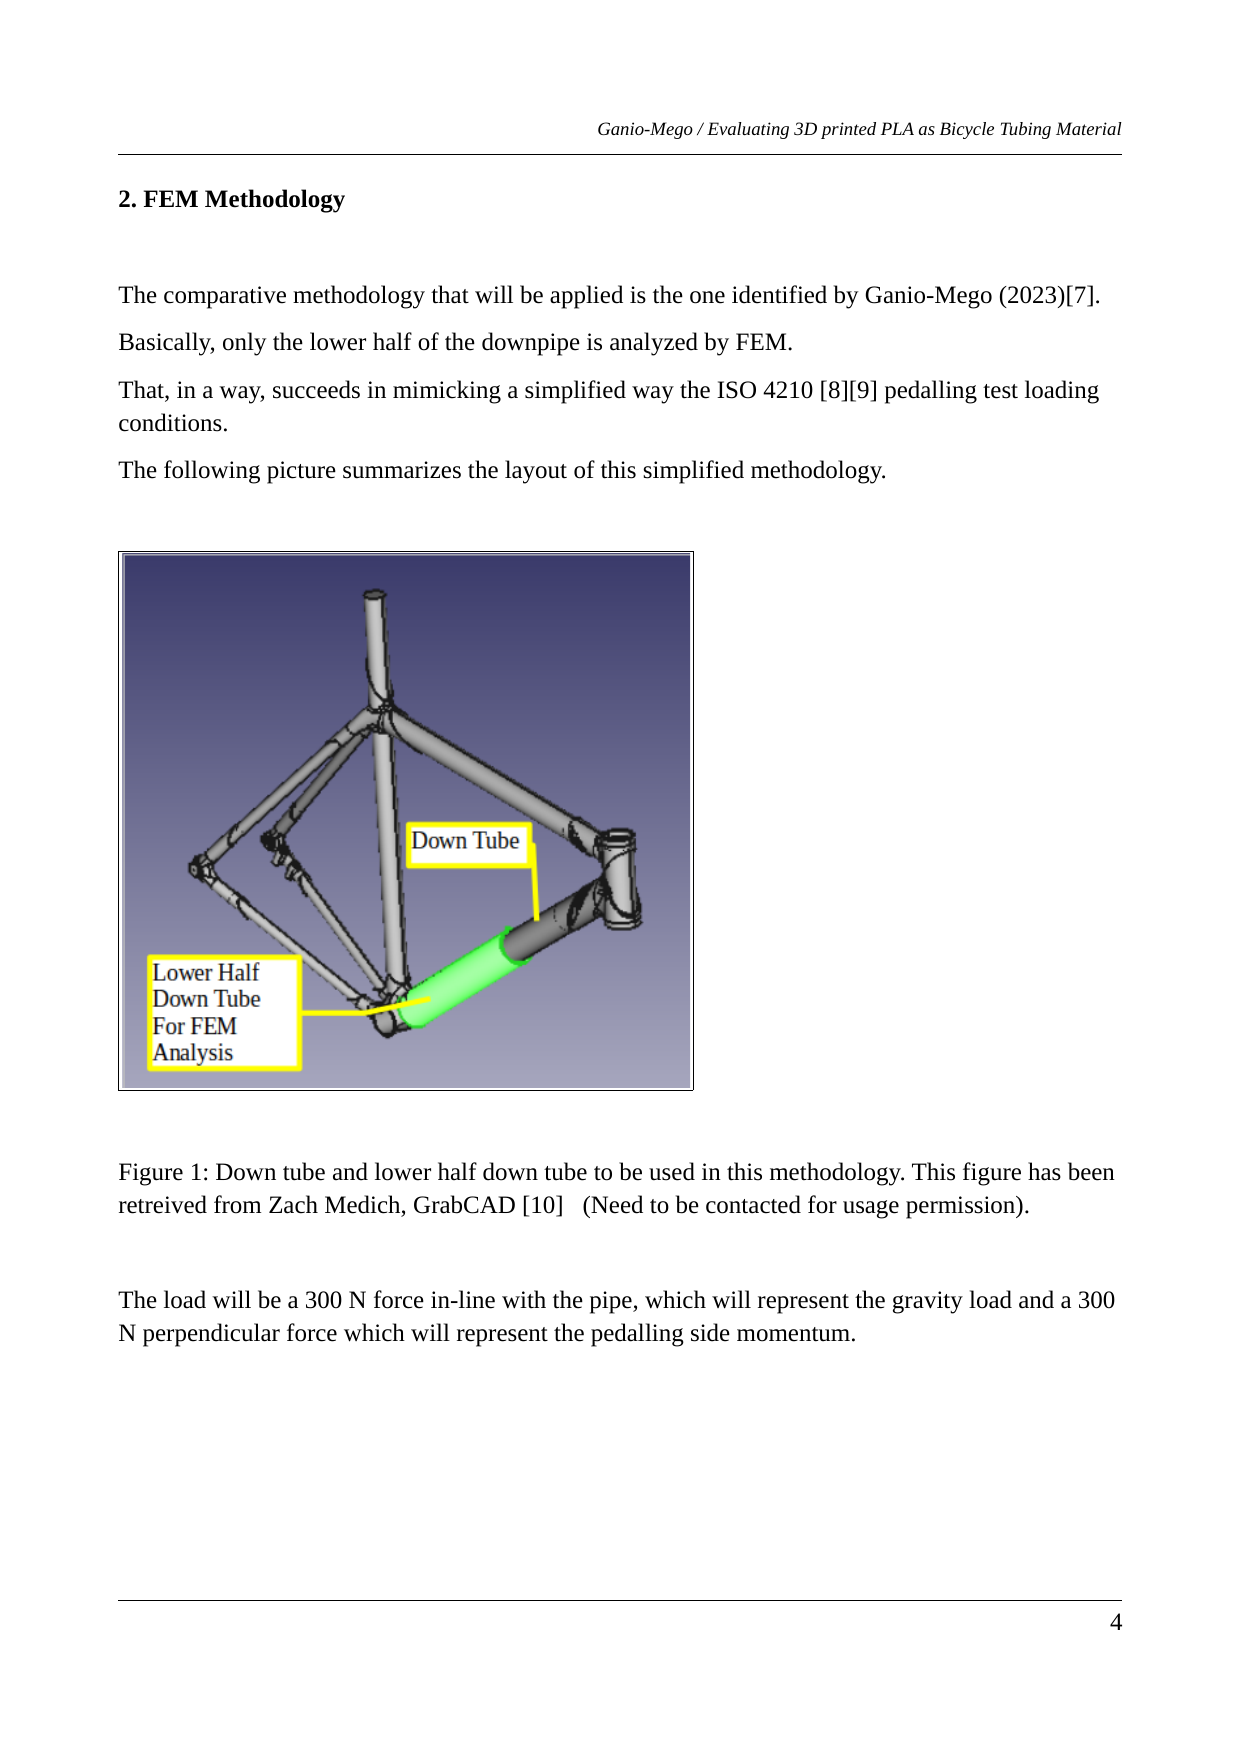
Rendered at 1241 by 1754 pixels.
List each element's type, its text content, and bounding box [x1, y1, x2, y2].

picture [121, 553, 691, 1088]
text The following picture summarizes the layout of this simplified methodology. [118, 456, 1122, 484]
text Basically, only the lower half of the downpipe is analyzed by FEM. [118, 327, 1122, 356]
text Figure 1: Down tube and lower half down tube to be used in this methodology. This figure has been retreived from Zach Medich, GrabCAD [10] (Need to be contacted for usage permission). [118, 1157, 1122, 1218]
text That, in a way, succeeds in mimicking a simplified way the ISO 4210 [8][9] pedalling test loading conditions. [118, 375, 1122, 437]
text The load will be a 300 N force in-line with the pipe, which will represent the gravity load and a 300 N perpendicular force which will represent the pedalling side momentum. [118, 1285, 1122, 1347]
text The comparative methodology that will be applied is the one identified by Ganio-Mego (2023)[7]. [118, 280, 1122, 308]
text 2. FEM Methodology [118, 184, 1122, 213]
